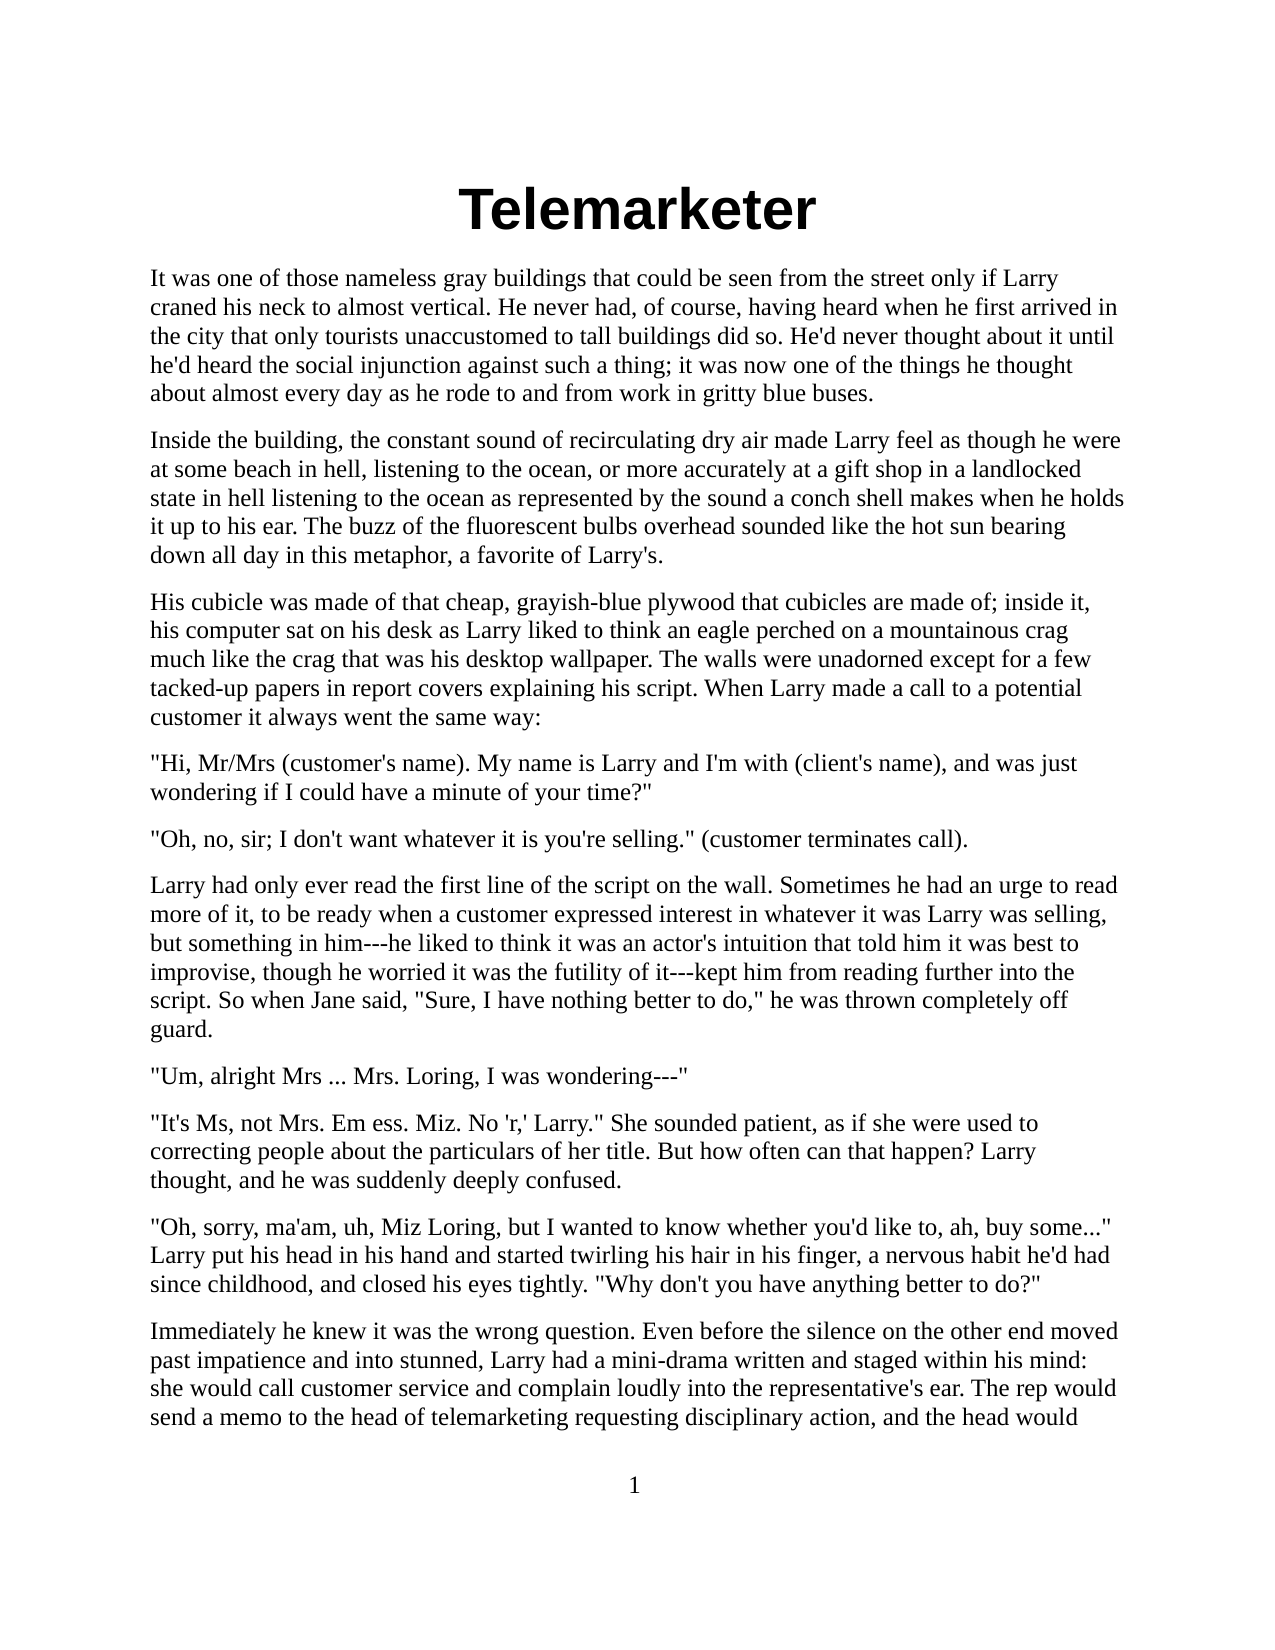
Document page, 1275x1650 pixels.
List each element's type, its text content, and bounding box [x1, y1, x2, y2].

text It was one of those nameless gray buildings that could be seen from the street only if Larry craned his neck to almost vertical. He never had, of course, having heard when he first arrived in the city that only tourists unaccustomed to tall buildings did so. He'd never thought about it until he'd heard the social injunction against such a thing; it was now one of the things he thought about almost every day as he rode to and from work in gritty blue buses. [150, 263, 1125, 407]
text "Oh, no, sir; I don't want whatever it is you're selling." (customer terminates call). [150, 824, 1125, 853]
text "Hi, Mr/Mrs (customer's name). My name is Larry and I'm with (client's name), and was just wondering if I could have a minute of your time?" [150, 748, 1125, 806]
text Inside the building, the constant sound of recirculating dry air made Larry feel as though he were at some beach in hell, listening to the ocean, or more accurately at a gift shop in a landlocked state in hell listening to the ocean as represented by the sound a conch shell makes when he holds it up to his ear. The buzz of the fluorescent bulbs overhead sounded like the hot sun bearing down all day in this metaphor, a favorite of Larry's. [150, 425, 1125, 569]
text "Oh, sorry, ma'am, uh, Miz Loring, but I wanted to know whether you'd like to, ah, buy some..." Larry put his head in his hand and started twirling his hair in his finger, a nervous habit he'd had since childhood, and closed his eyes tightly. "Why don't you have anything better to do?" [150, 1212, 1125, 1298]
title Telemarketer [150, 175, 1125, 242]
text "It's Ms, not Mrs. Em ess. Miz. No 'r,' Larry." She sounded patient, as if she were used to correcting people about the particulars of her title. But how often can that happen? Larry thought, and he was suddenly deeply confused. [150, 1108, 1125, 1194]
text His cubicle was made of that cheap, grayish-blue plywood that cubicles are made of; inside it, his computer sat on his desk as Larry liked to think an eagle perched on a mountainous crag much like the crag that was his desktop wallpaper. The walls were unadorned except for a few tacked-up papers in report covers explaining his script. When Larry made a call to a potential customer it always went the same way: [150, 587, 1125, 731]
text Immediately he knew it was the wrong question. Even before the silence on the other end moved past impatience and into stunned, Larry had a mini-drama written and staged within his mind: she would call customer service and complain loudly into the representative's ear. The rep would send a memo to the head of telemarketing requesting disciplinary action, and the head would [150, 1316, 1125, 1431]
text Larry had only ever read the first line of the script on the wall. Sometimes he had an urge to read more of it, to be ready when a customer expressed interest in whatever it was Larry was selling, but something in him---he liked to think it was an actor's intuition that told him it was best to improvise, though he worried it was the futility of it---kept him from reading further into the script. So when Jane said, "Sure, I have nothing better to do," he was thrown completely off guard. [150, 871, 1125, 1043]
text "Um, alright Mrs ... Mrs. Loring, I was wondering---" [150, 1061, 1125, 1090]
